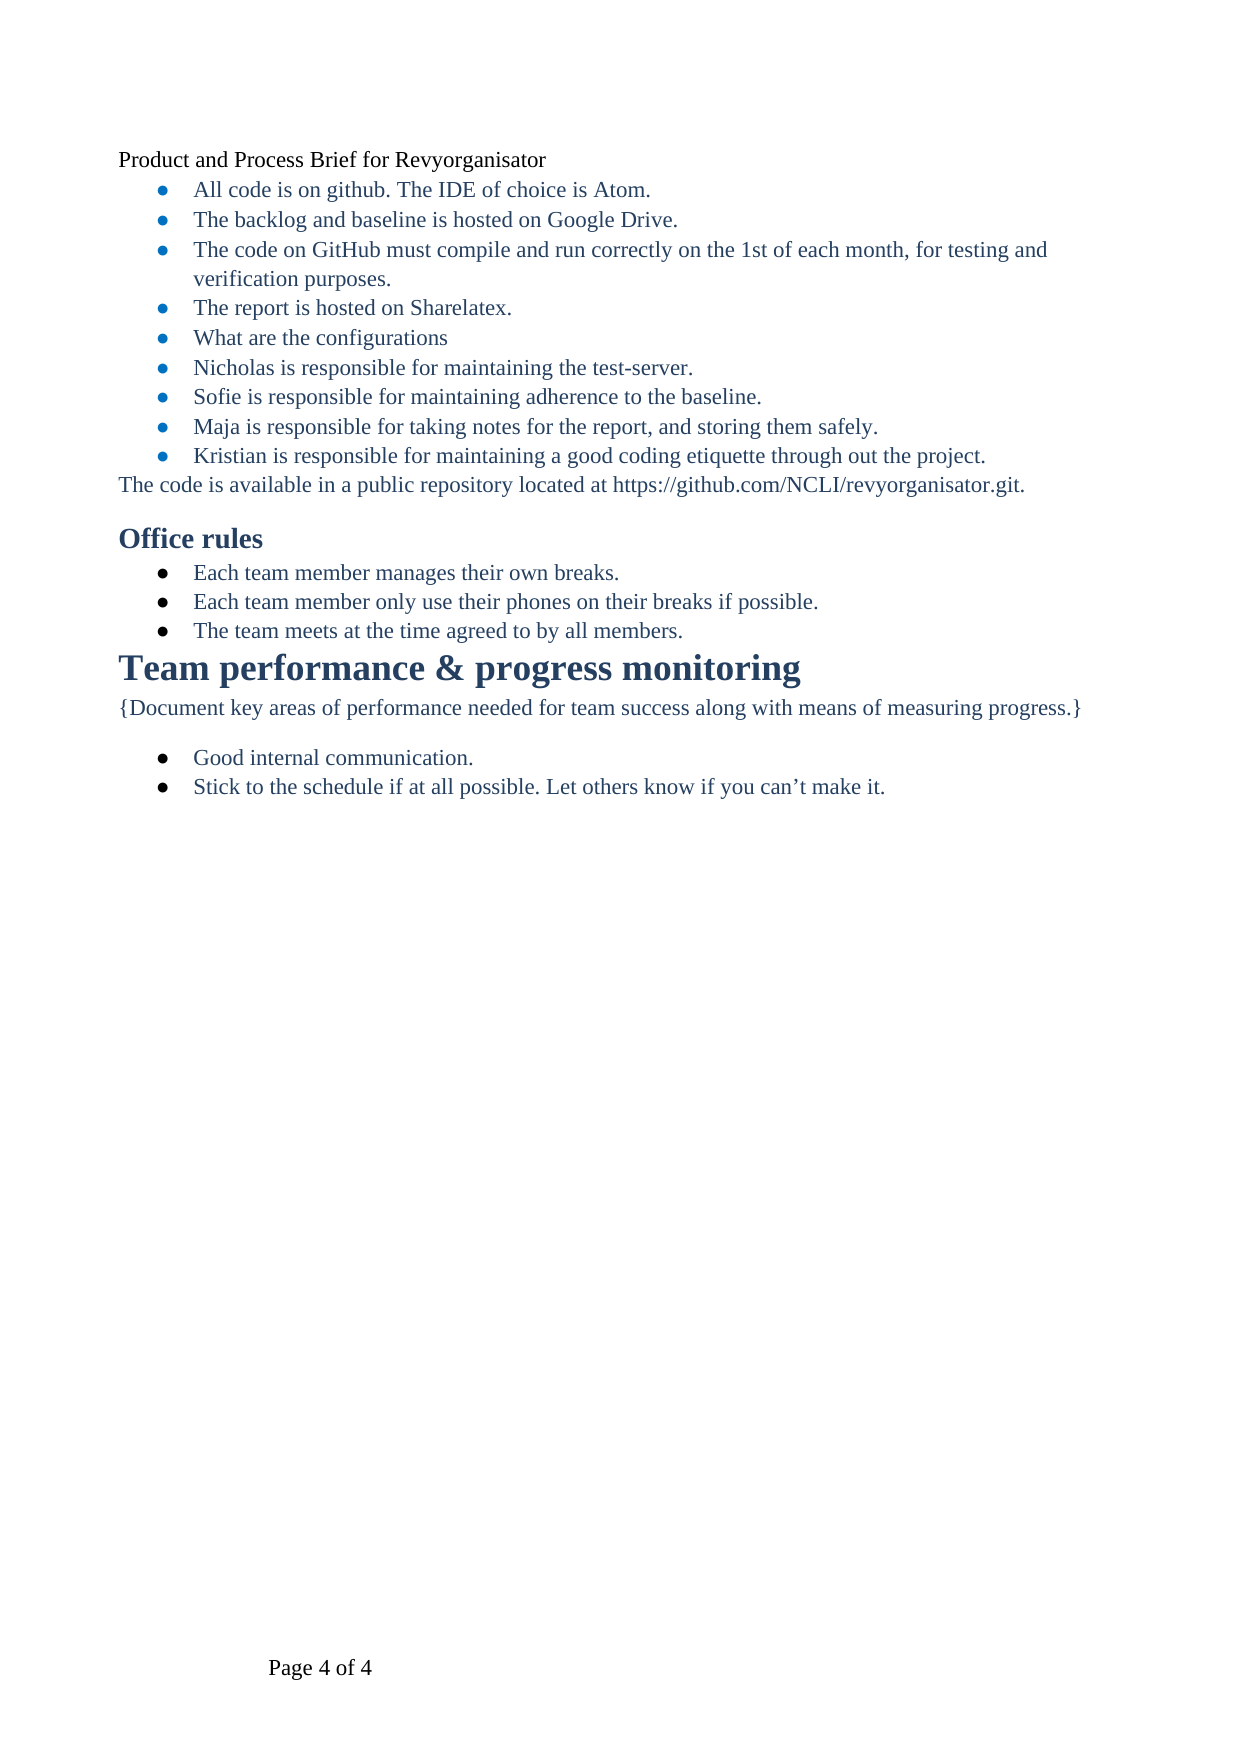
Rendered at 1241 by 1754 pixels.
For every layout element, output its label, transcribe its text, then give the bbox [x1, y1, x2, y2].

list The backlog and baseline is hosted on Google Drive. [156, 207, 1122, 232]
list Good internal communication. [156, 745, 1122, 770]
text {Document key areas of performance needed for team success along with means of measuring progress.} [118, 695, 1122, 720]
list The report is hosted on Sharelatex. [156, 295, 1122, 321]
subtitle Office rules [118, 522, 1122, 555]
list Maja is responsible for taking notes for the report, and storing them safely. [156, 413, 1122, 439]
text The code is available in a public repository located at https://github.com/NCLI/revyorganisator.git. [118, 472, 1122, 498]
list What are the configurations [156, 324, 1122, 350]
list Each team member manages their own breaks. [156, 559, 1122, 585]
list Stick to the schedule if at all possible. Let others know if you can’t make it. [156, 774, 1122, 799]
list Nicholas is responsible for maintaining the test-server. [156, 354, 1122, 380]
list The team meets at the time agreed to by all members. [156, 618, 1122, 643]
subtitle Team performance & progress monitoring [118, 647, 1122, 689]
list Kristian is responsible for maintaining a good coding etiquette through out the project. [156, 443, 1122, 469]
list Sofie is responsible for maintaining adherence to the baseline. [156, 384, 1122, 409]
list All code is on github. The IDE of choice is Atom. [156, 177, 1122, 203]
list Each team member only use their phones on their breaks if possible. [156, 589, 1122, 614]
list The code on GitHub must compile and run correctly on the 1st of each month, for testing and verification purposes. [156, 236, 1122, 291]
